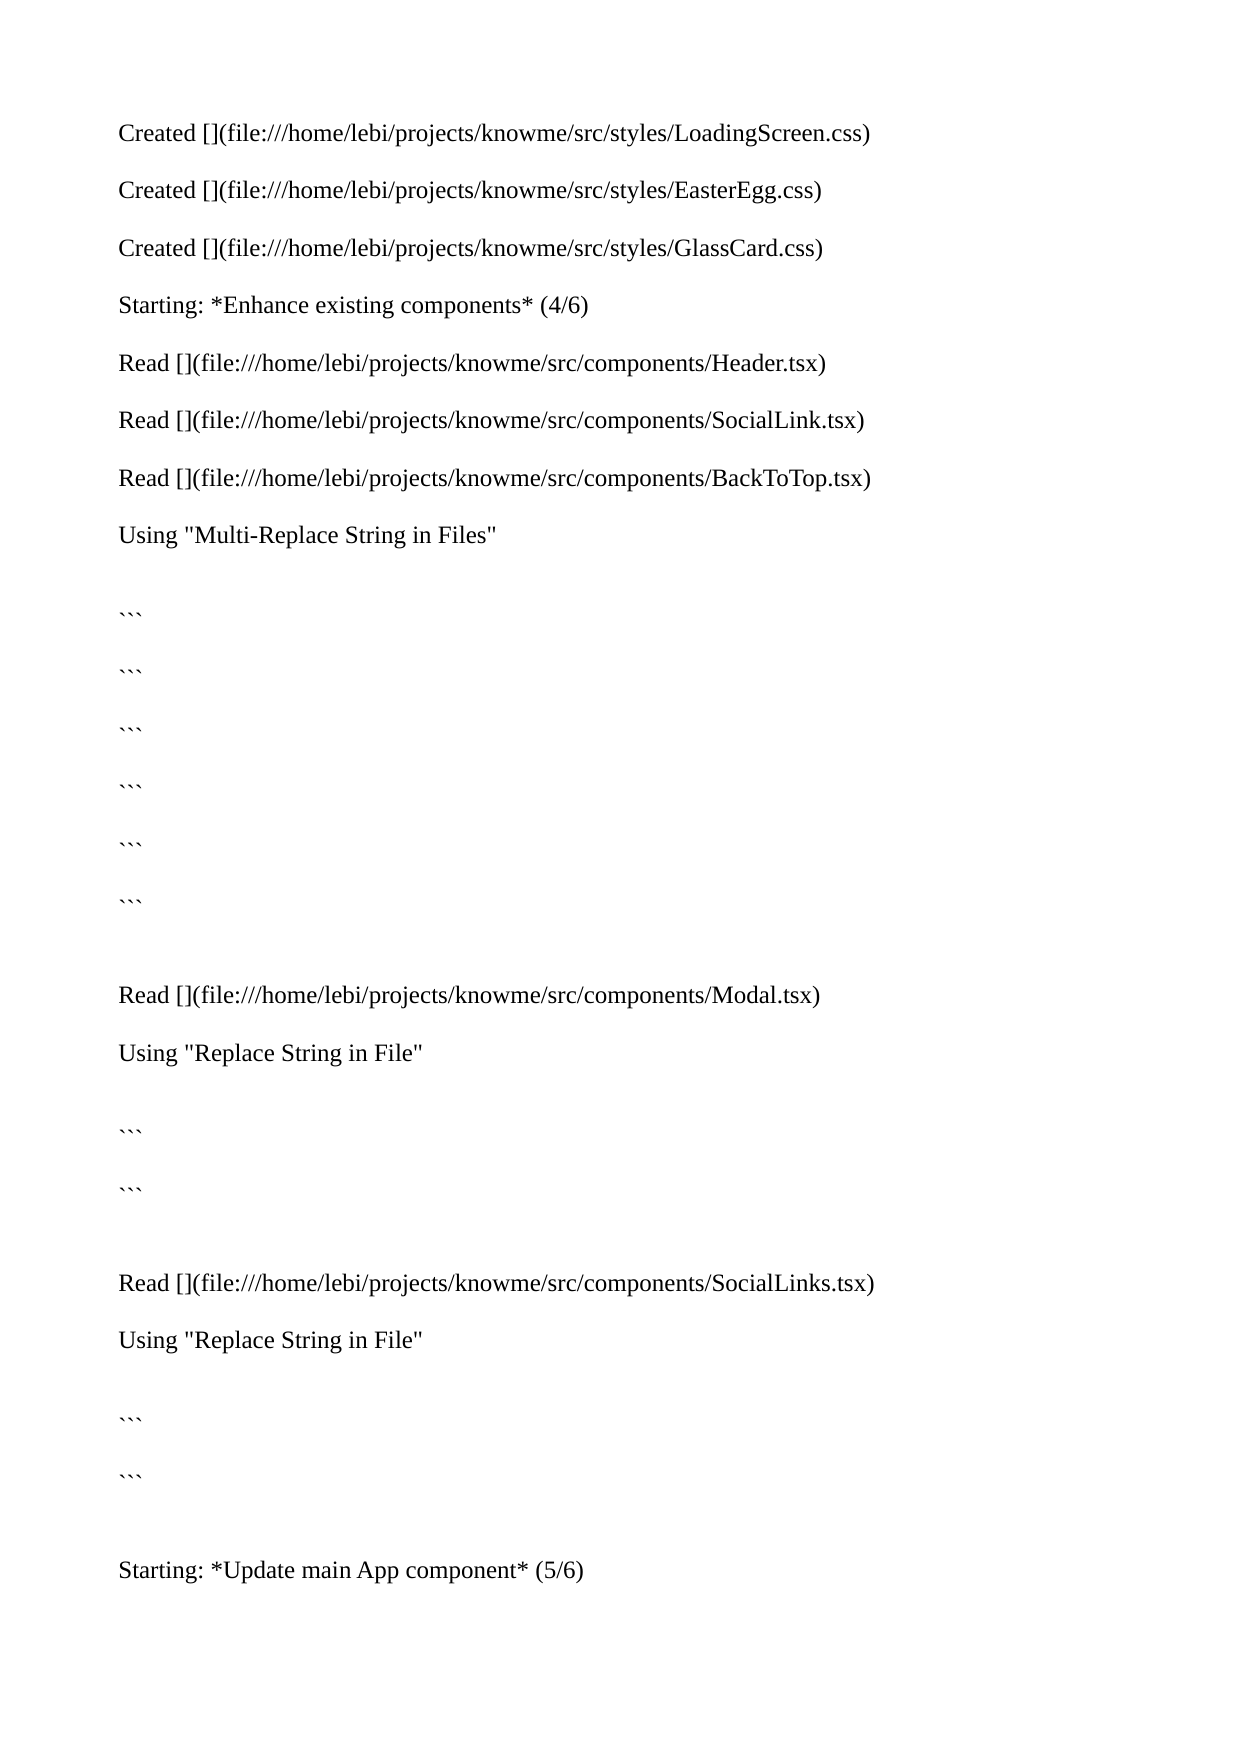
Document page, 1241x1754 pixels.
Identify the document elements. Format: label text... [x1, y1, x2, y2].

text Created [](file:///home/lebi/projects/knowme/src/styles/LoadingScreen.css) [118, 118, 1122, 147]
text ``` [118, 1469, 1122, 1498]
text Read [](file:///home/lebi/projects/knowme/src/components/BackToTop.tsx) [118, 463, 1122, 492]
text Using "Multi-Replace String in Files" [118, 521, 1122, 549]
text Created [](file:///home/lebi/projects/knowme/src/styles/GlassCard.css) [118, 233, 1122, 262]
text Read [](file:///home/lebi/projects/knowme/src/components/SocialLinks.tsx) [118, 1268, 1122, 1297]
text Using "Replace String in File" [118, 1038, 1122, 1067]
text Starting: *Update main App component* (5/6) [118, 1556, 1122, 1584]
text Read [](file:///home/lebi/projects/knowme/src/components/SocialLink.tsx) [118, 406, 1122, 434]
text ``` [118, 607, 1122, 636]
text ``` [118, 837, 1122, 866]
text Created [](file:///home/lebi/projects/knowme/src/styles/EasterEgg.css) [118, 176, 1122, 204]
text Read [](file:///home/lebi/projects/knowme/src/components/Header.tsx) [118, 348, 1122, 377]
text ``` [118, 722, 1122, 751]
text ``` [118, 1412, 1122, 1441]
text ``` [118, 1182, 1122, 1211]
text ``` [118, 1124, 1122, 1153]
text Starting: *Enhance existing components* (4/6) [118, 291, 1122, 319]
text ``` [118, 664, 1122, 693]
text ``` [118, 894, 1122, 923]
text Using "Replace String in File" [118, 1326, 1122, 1354]
text ``` [118, 779, 1122, 808]
text Read [](file:///home/lebi/projects/knowme/src/components/Modal.tsx) [118, 981, 1122, 1009]
